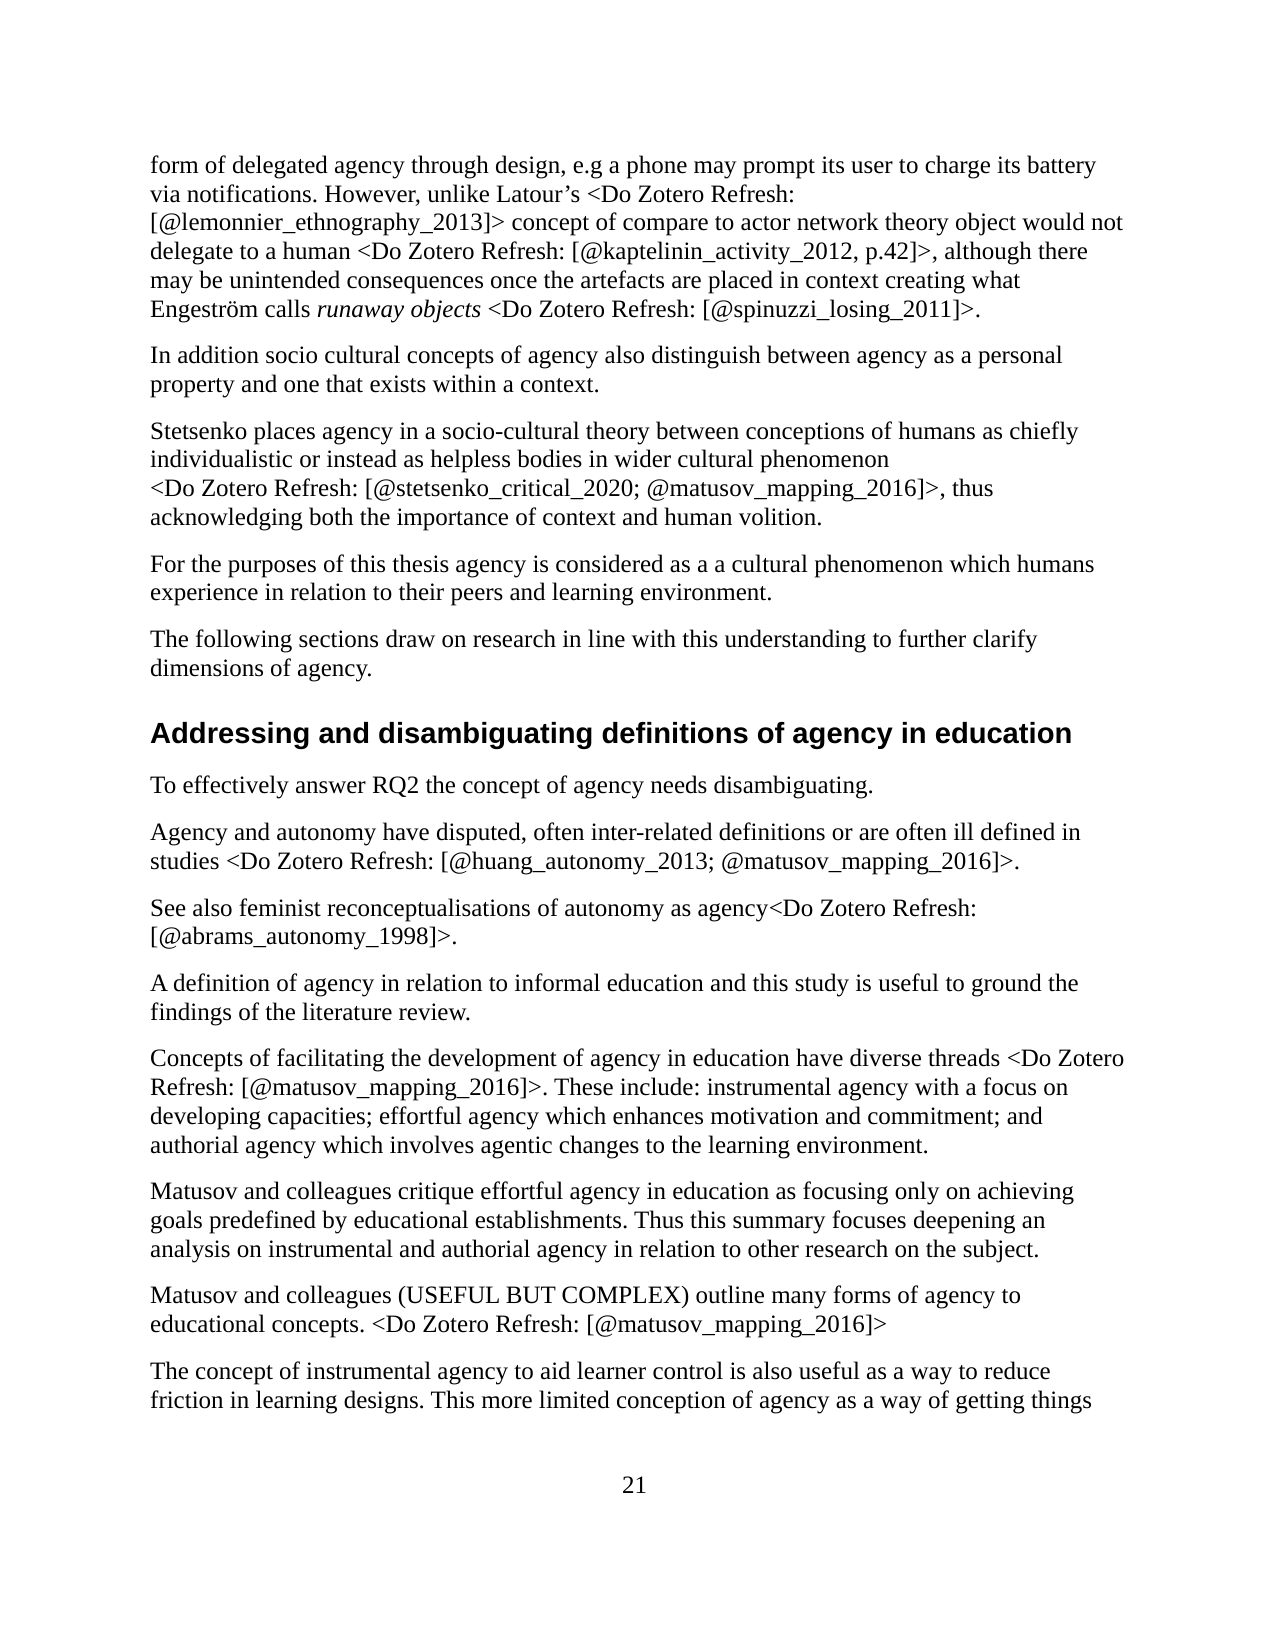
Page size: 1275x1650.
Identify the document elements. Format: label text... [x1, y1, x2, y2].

text Stetsenko places agency in a socio-cultural theory between conceptions of humans as chiefly individualistic or instead as helpless bodies in wider cultural phenomenon <Do Zotero Refresh: [@stetsenko_critical_2020; @matusov_mapping_2016]>, thus acknowledging both the importance of context and human volition. [150, 416, 1125, 531]
subtitle Addressing and disambiguating definitions of agency in education [150, 716, 1125, 749]
text Matusov and colleagues critique effortful agency in education as focusing only on achieving goals predefined by educational establishments. Thus this summary focuses deepening an analysis on instrumental and authorial agency in relation to other research on the subject. [150, 1176, 1125, 1263]
text To effectively answer RQ2 the concept of agency needs disambiguating. [150, 771, 1125, 799]
text Concepts of facilitating the development of agency in education have diverse threads <Do Zotero Refresh: [@matusov_mapping_2016]>. These include: instrumental agency with a focus on developing capacities; effortful agency which enhances motivation and commitment; and authorial agency which involves agentic changes to the learning environment. [150, 1043, 1125, 1158]
text In addition socio cultural concepts of agency also distinguish between agency as a personal property and one that exists within a context. [150, 340, 1125, 398]
text Agency and autonomy have disputed, often inter-related definitions or are often ill defined in studies <Do Zotero Refresh: [@huang_autonomy_2013; @matusov_mapping_2016]>. [150, 817, 1125, 875]
text For the purposes of this thesis agency is considered as a a cultural phenomenon which humans experience in relation to their peers and learning environment. [150, 549, 1125, 606]
text Matusov and colleagues (USEFUL BUT COMPLEX) outline many forms of agency to educational concepts. <Do Zotero Refresh: [@matusov_mapping_2016]> [150, 1281, 1125, 1338]
text form of delegated agency through design, e.g a phone may prompt its user to charge its battery via notifications. However, unlike Latour’s <Do Zotero Refresh: [@lemonnier_ethnography_2013]> concept of compare to actor network theory object would not delegate to a human <Do Zotero Refresh: [@kaptelinin_activity_2012, p.42]>, although there may be unintended consequences once the artefacts are placed in context creating what Engeström calls runaway objects <Do Zotero Refresh: [@spinuzzi_losing_2011]>. [150, 150, 1125, 322]
text The following sections draw on research in line with this understanding to further clarify dimensions of agency. [150, 624, 1125, 682]
text The concept of instrumental agency to aid learner control is also useful as a way to reduce friction in learning designs. This more limited conception of agency as a way of getting things [150, 1356, 1125, 1413]
text See also feminist reconceptualisations of autonomy as agency<Do Zotero Refresh: [@abrams_autonomy_1998]>. [150, 893, 1125, 950]
text A definition of agency in relation to informal education and this study is useful to ground the findings of the literature review. [150, 968, 1125, 1026]
